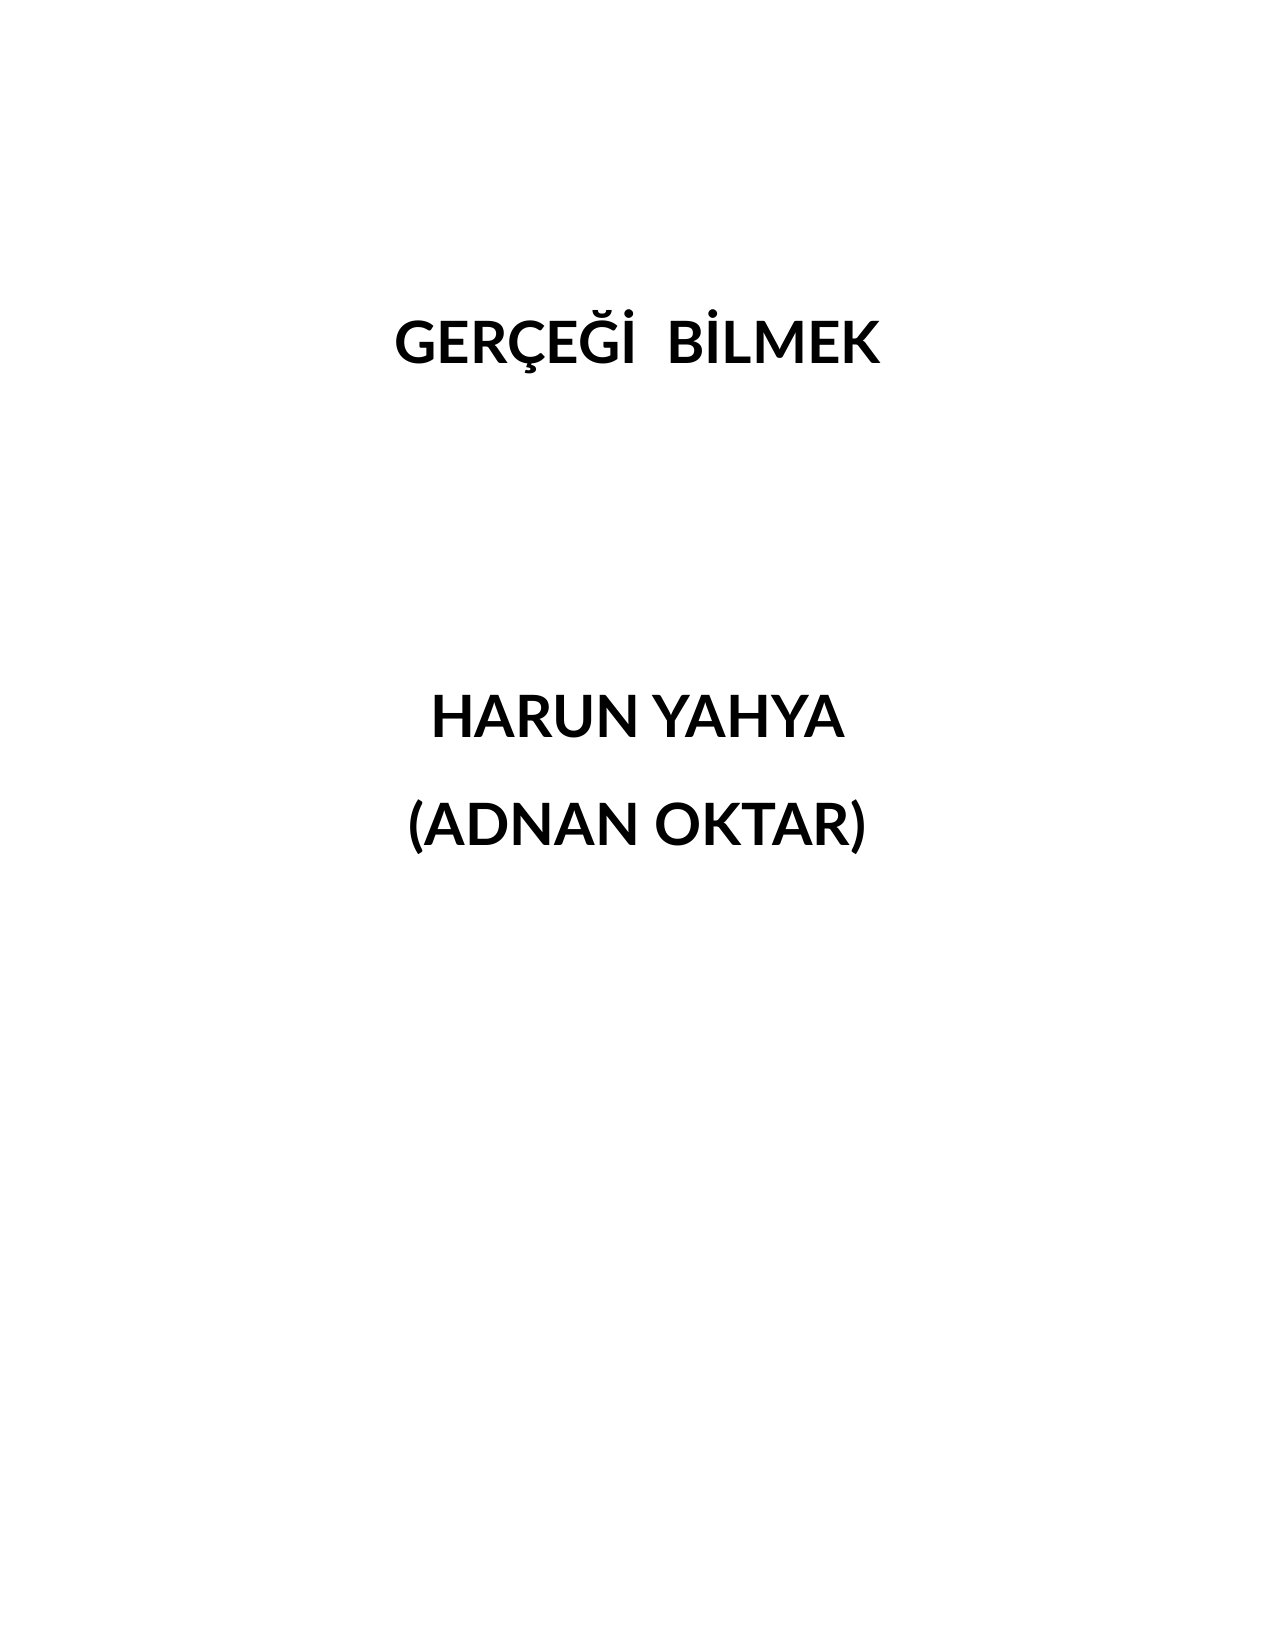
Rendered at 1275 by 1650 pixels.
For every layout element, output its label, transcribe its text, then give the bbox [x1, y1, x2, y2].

title (ADNAN OKTAR) [112, 788, 1162, 858]
title GERÇEĞİ BİLMEK [112, 306, 1162, 376]
title HARUN YAHYA [112, 680, 1162, 750]
